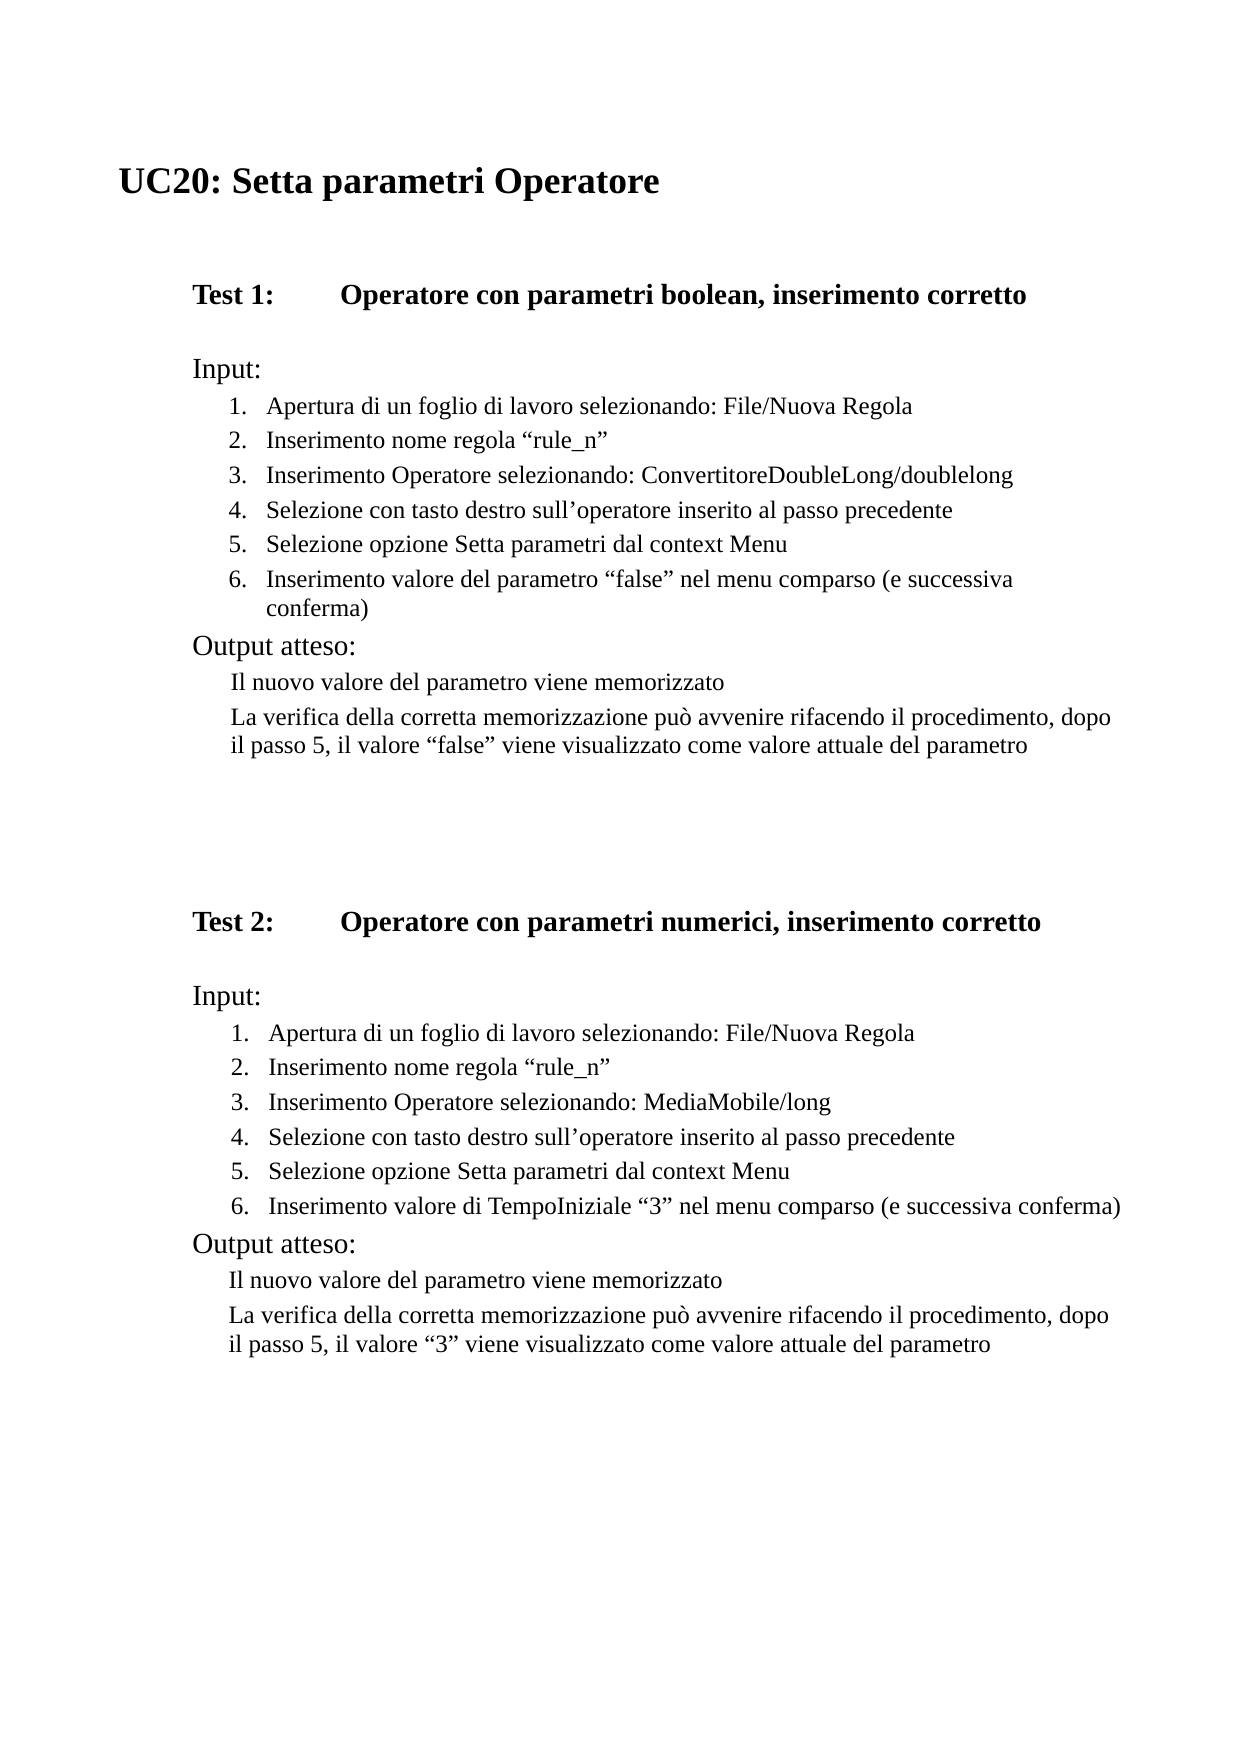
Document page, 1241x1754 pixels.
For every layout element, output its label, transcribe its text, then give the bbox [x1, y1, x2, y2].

text Output atteso: [192, 1226, 1122, 1259]
list Selezione opzione Setta parametri dal context Menu [228, 529, 1122, 558]
list Inserimento Operatore selezionando: MediaMobile/long [231, 1087, 1122, 1116]
list Selezione opzione Setta parametri dal context Menu [231, 1156, 1122, 1185]
list Inserimento valore del parametro “false” nel menu comparso (e successiva conferma) [228, 564, 1122, 622]
list La verifica della corretta memorizzazione può avvenire rifacendo il procedimento, dopo il passo 5, il valore “3” viene visualizzato come valore attuale del parametro [228, 1300, 1122, 1357]
text Test 1: Operatore con parametri boolean, inserimento corretto [118, 277, 1122, 311]
list Inserimento nome regola “rule_n” [231, 1052, 1122, 1081]
list Il nuovo valore del parametro viene memorizzato [228, 1265, 1122, 1294]
list Inserimento nome regola “rule_n” [228, 426, 1122, 454]
list Apertura di un foglio di lavoro selezionando: File/Nuova Regola [231, 1018, 1122, 1046]
text Test 2: Operatore con parametri numerici, inserimento corretto [192, 904, 1122, 938]
list Apertura di un foglio di lavoro selezionando: File/Nuova Regola [228, 391, 1122, 419]
text Output atteso: [192, 628, 1122, 661]
list Inserimento Operatore selezionando: ConvertitoreDoubleLong/doublelong [228, 460, 1122, 489]
text UC20: Setta parametri Operatore [118, 159, 1122, 202]
text La verifica della corretta memorizzazione può avvenire rifacendo il procedimento, dopo il passo 5, il valore “false” viene visualizzato come valore attuale del parametro [230, 702, 1122, 759]
text Input: [192, 978, 1122, 1012]
text Input: [192, 351, 1122, 385]
list Selezione con tasto destro sull’operatore inserito al passo precedente [231, 1122, 1122, 1151]
text Il nuovo valore del parametro viene memorizzato [230, 667, 1122, 696]
list Selezione con tasto destro sull’operatore inserito al passo precedente [228, 495, 1122, 524]
list Inserimento valore di TempoIniziale “3” nel menu comparso (e successiva conferma) [231, 1191, 1122, 1220]
